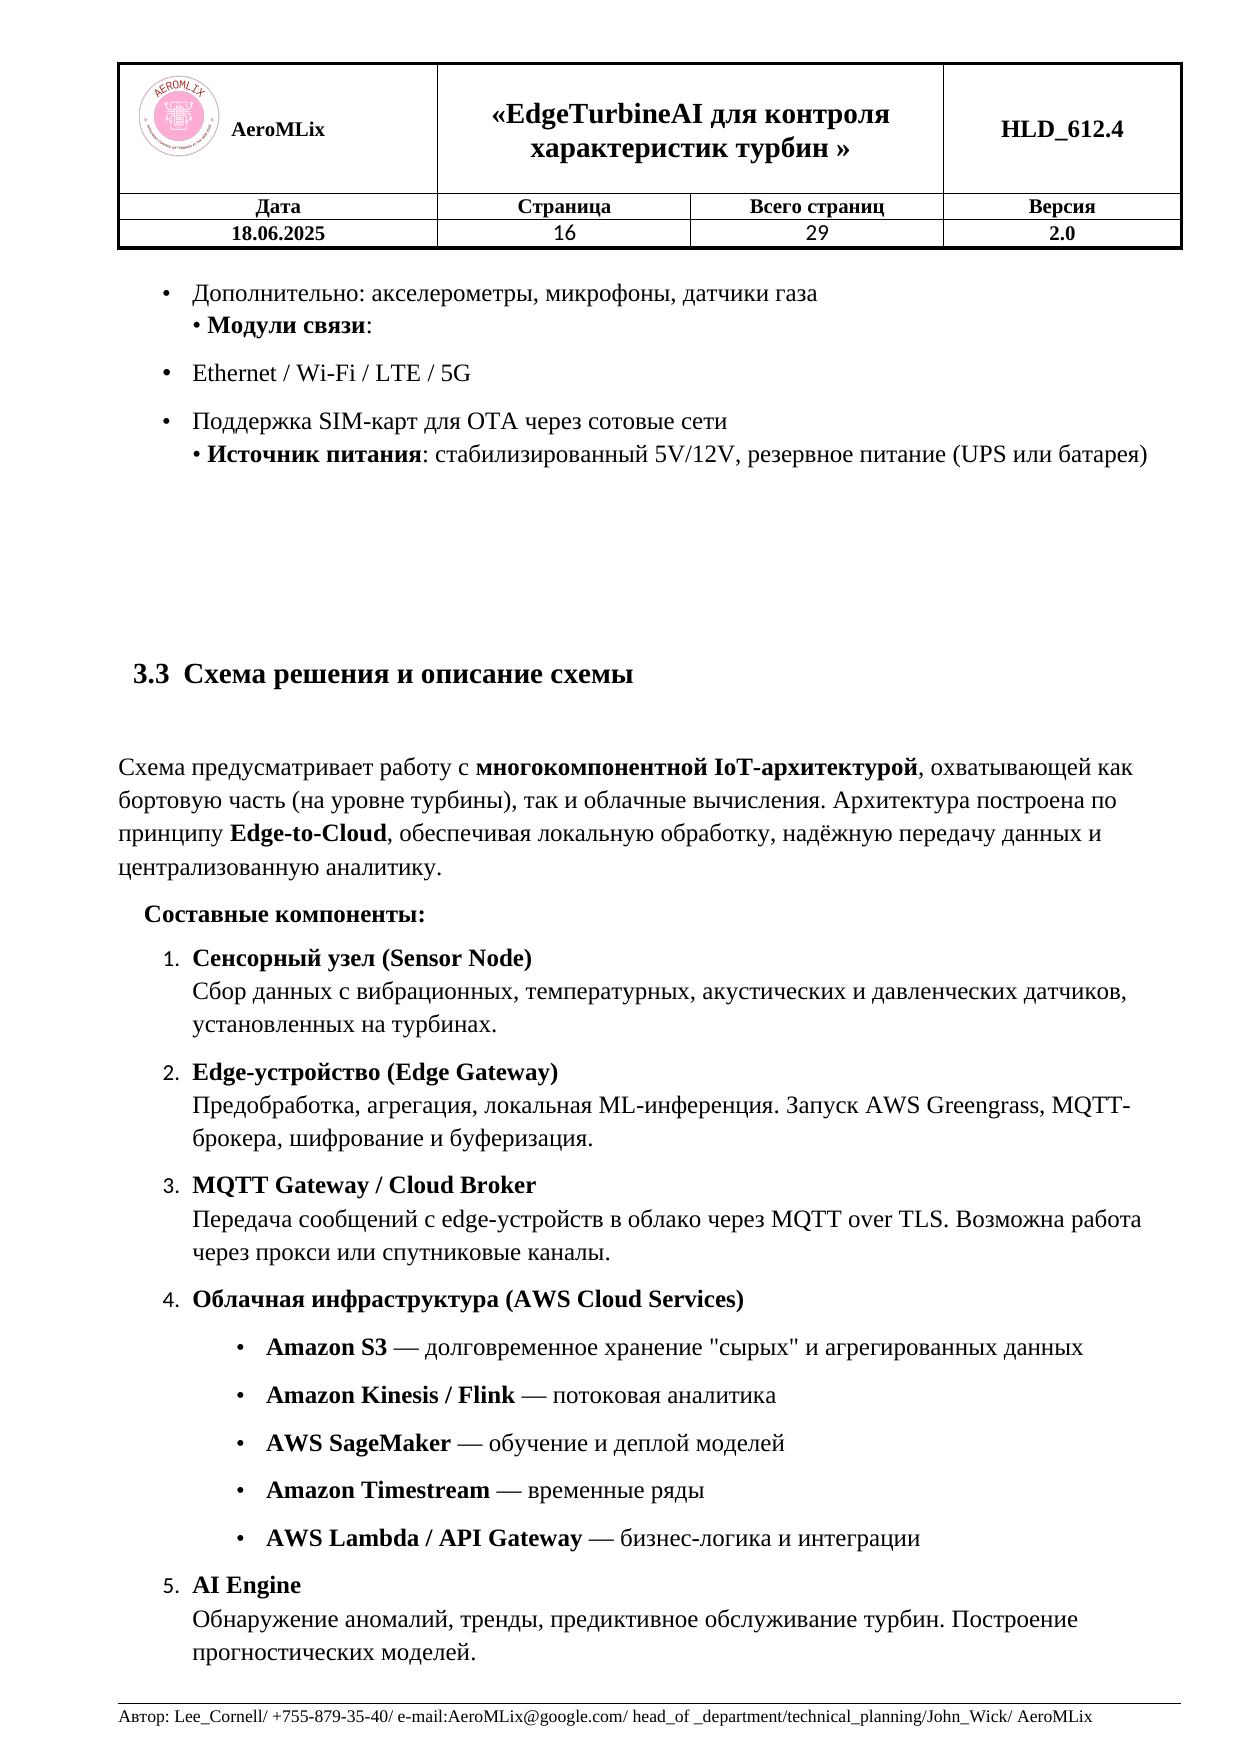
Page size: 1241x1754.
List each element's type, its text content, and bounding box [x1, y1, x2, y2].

list Сенсорный узел (Sensor Node) Сбор данных с вибрационных, температурных, акустических и давленческих датчиков, установленных на турбинах. [162, 943, 1181, 1038]
list Edge-устройство (Edge Gateway) Предобработка, агрегация, локальная ML-инференция. Запуск AWS Greengrass, MQTT-брокера, шифрование и буферизация. [162, 1057, 1181, 1152]
list AI Engine Обнаружение аномалий, тренды, предиктивное обслуживание турбин. Построение прогностических моделей. [162, 1571, 1181, 1666]
list Amazon Timestream — временные ряды [236, 1475, 1181, 1504]
text Схема предусматривает работу с многокомпонентной IoT-архитектурой, охватывающей как бортовую часть (на уровне турбины), так и облачные вычисления. Архитектура построена по принципу Edge-to-Cloud, обеспечивая локальную обработку, надёжную передачу данных и централизованную аналитику. [118, 752, 1181, 880]
list MQTT Gateway / Cloud Broker Передача сообщений с edge-устройств в облако через MQTT over TLS. Возможна работа через прокси или спутниковые каналы. [162, 1171, 1181, 1266]
subtitle Схема решения и описание схемы [133, 656, 1181, 690]
list Поддержка SIM-карт для OTA через сотовые сети • Источник питания: стабилизированный 5V/12V, резервное питание (UPS или батарея) [162, 406, 1181, 468]
list Дополнительно: акселерометры, микрофоны, датчики газа • Модули связи: [162, 278, 1181, 339]
list AWS SageMaker — обучение и деплой моделей [236, 1428, 1181, 1456]
subtitle 🔧 Составные компоненты: [118, 899, 1181, 928]
list Amazon S3 — долговременное хранение "сырых" и агрегированных данных [236, 1332, 1181, 1361]
list Amazon Kinesis / Flink — потоковая аналитика [236, 1380, 1181, 1409]
list AWS Lambda / API Gateway — бизнес-логика и интеграции [236, 1523, 1181, 1552]
list Облачная инфраструктура (AWS Cloud Services) [162, 1284, 1181, 1314]
picture [138, 75, 220, 157]
list Ethernet / Wi-Fi / LTE / 5G [162, 358, 1181, 387]
